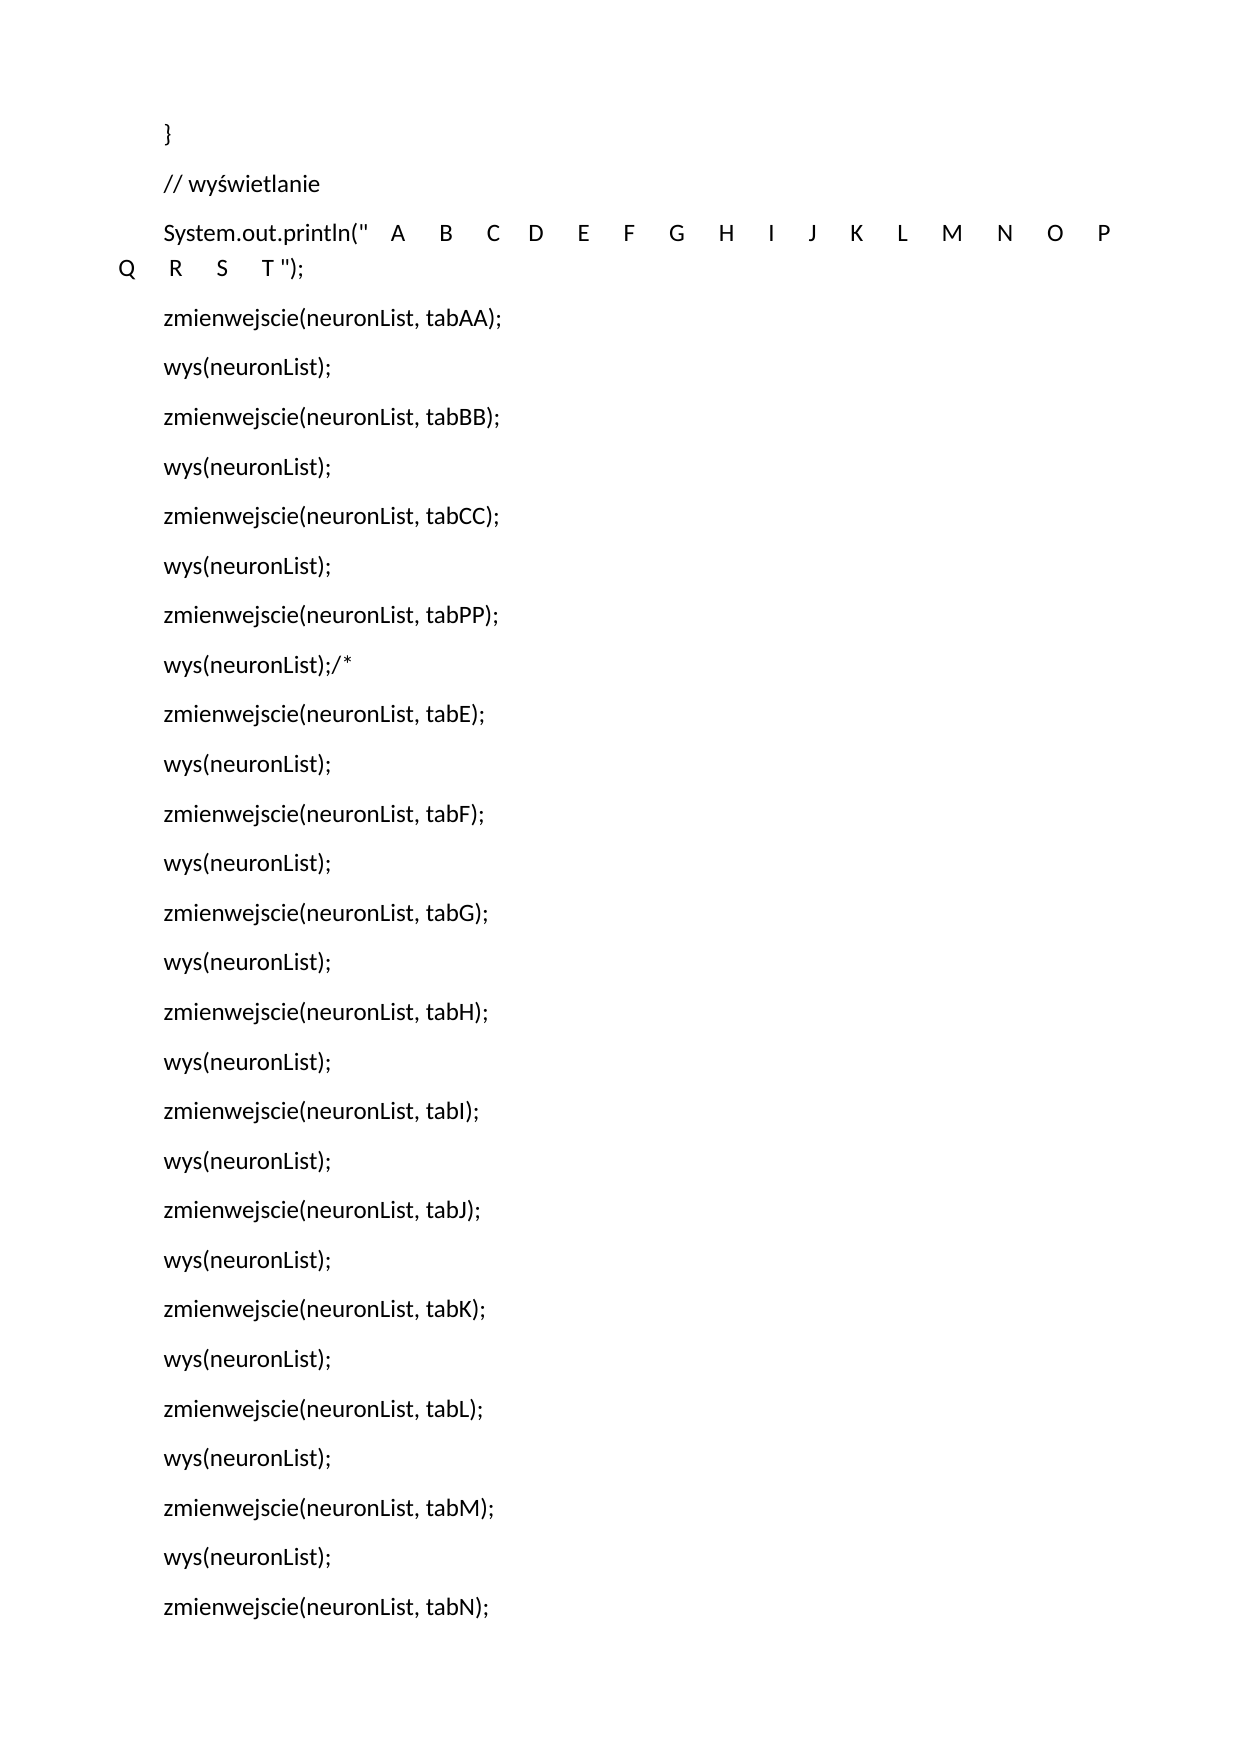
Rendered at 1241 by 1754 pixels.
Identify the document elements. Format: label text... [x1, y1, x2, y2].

text zmienwejscie(neuronList, tabK); [118, 1293, 1122, 1324]
text wys(neuronList); [118, 1541, 1122, 1572]
text zmienwejscie(neuronList, tabI); [118, 1095, 1122, 1126]
text wys(neuronList);/* [118, 649, 1122, 679]
text wys(neuronList); [118, 946, 1122, 977]
text System.out.println(" A B C D E F G H I J K L M N O P Q R S T "); [118, 217, 1122, 283]
text zmienwejscie(neuronList, tabF); [118, 798, 1122, 828]
text wys(neuronList); [118, 847, 1122, 878]
text wys(neuronList); [118, 451, 1122, 481]
text wys(neuronList); [118, 1244, 1122, 1274]
text wys(neuronList); [118, 550, 1122, 580]
text // wyświetlanie [118, 168, 1122, 198]
text zmienwejscie(neuronList, tabH); [118, 996, 1122, 1027]
text wys(neuronList); [118, 748, 1122, 779]
text zmienwejscie(neuronList, tabM); [118, 1492, 1122, 1522]
text wys(neuronList); [118, 1046, 1122, 1076]
text zmienwejscie(neuronList, tabAA); [118, 302, 1122, 332]
text zmienwejscie(neuronList, tabBB); [118, 401, 1122, 432]
text wys(neuronList); [118, 1145, 1122, 1175]
text zmienwejscie(neuronList, tabL); [118, 1393, 1122, 1423]
text zmienwejscie(neuronList, tabN); [118, 1591, 1122, 1622]
text zmienwejscie(neuronList, tabPP); [118, 599, 1122, 630]
text } [118, 118, 1122, 149]
text zmienwejscie(neuronList, tabE); [118, 698, 1122, 729]
text zmienwejscie(neuronList, tabJ); [118, 1194, 1122, 1225]
text wys(neuronList); [118, 1343, 1122, 1374]
text zmienwejscie(neuronList, tabG); [118, 897, 1122, 927]
text wys(neuronList); [118, 351, 1122, 382]
text zmienwejscie(neuronList, tabCC); [118, 500, 1122, 531]
text wys(neuronList); [118, 1442, 1122, 1473]
